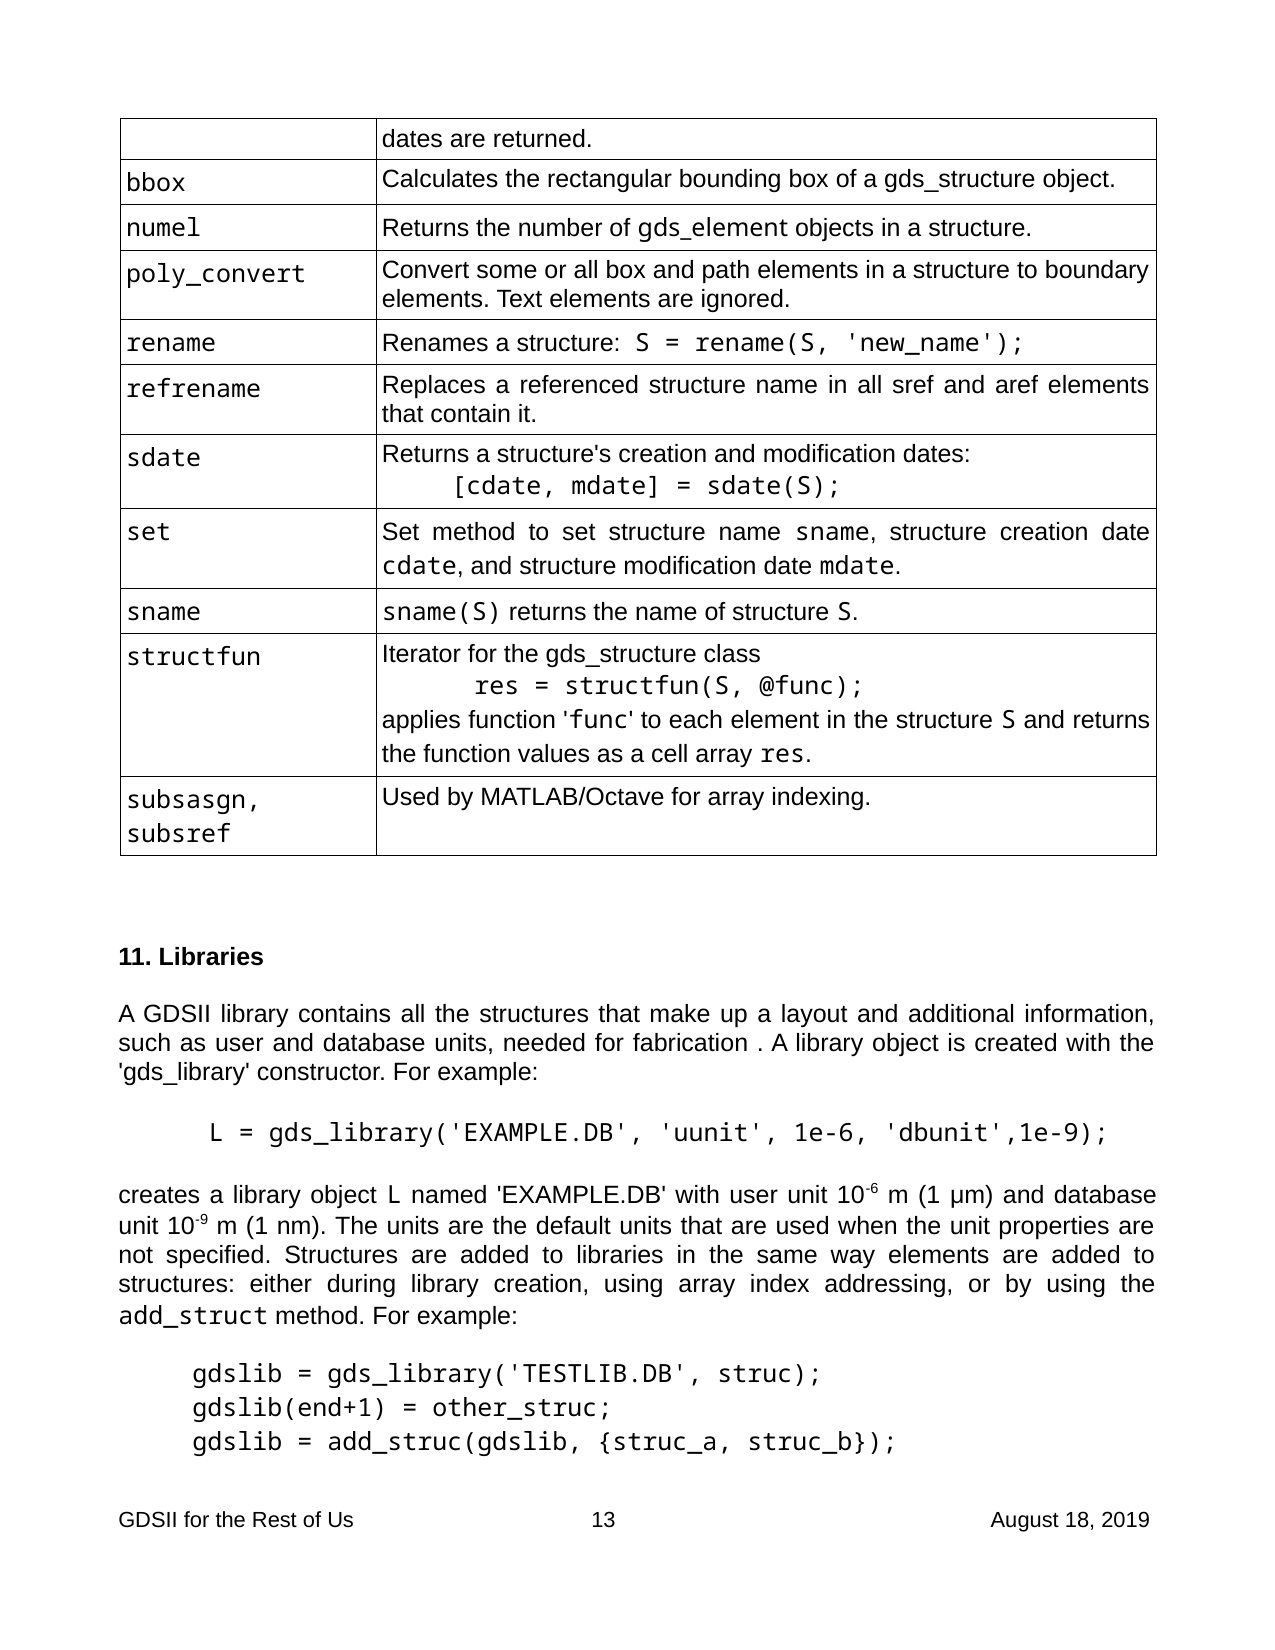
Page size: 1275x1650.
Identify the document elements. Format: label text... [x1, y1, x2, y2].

table_cell Returns a structure's creation and modification dates: [cdate, mdate] = sdate(S); [377, 435, 1156, 508]
table_cell Set method to set structure name sname, structure creation date cdate, and structure modification date mdate. [377, 509, 1156, 587]
table_cell numel [121, 205, 376, 250]
table_cell Convert some or all box and path elements in a structure to boundary elements. Text elements are ignored. [377, 251, 1156, 319]
text L = gds_library('EXAMPLE.DB', 'uunit', 1e-6, 'dbunit',1e-9); [118, 1114, 1157, 1148]
table_cell set [121, 509, 376, 587]
table_cell dates are returned. [377, 119, 1156, 158]
table_cell Returns the number of gds_element objects in a structure. [377, 205, 1156, 250]
table_cell Replaces a referenced structure name in all sref and aref elements that contain it. [377, 365, 1156, 433]
table_cell Used by MATLAB/Octave for array indexing. [377, 777, 1156, 855]
text gdslib = gds_library('TESTLIB.DB', struc); [118, 1355, 1157, 1389]
table_cell sname(S) returns the name of structure S. [377, 589, 1156, 633]
table_cell structfun [121, 634, 376, 776]
table_cell [121, 119, 376, 158]
table_cell rename [121, 320, 376, 364]
table_cell poly_convert [121, 251, 376, 319]
table_cell Calculates the rectangular bounding box of a gds_structure object. [377, 160, 1156, 204]
table_cell subsasgn, subsref [121, 777, 376, 855]
text 11. Libraries [118, 942, 1157, 970]
text gdslib(end+1) = other_struc; [118, 1389, 1157, 1423]
table_cell Renames a structure: S = rename(S, 'new_name'); [377, 320, 1156, 364]
table_cell bbox [121, 160, 376, 204]
text creates a library object L named 'EXAMPLE.DB' with user unit 10-6 m (1 μm) and database unit 10-9 m (1 nm). The units are the default units that are used when the unit properties are not specified. Structures are added to libraries in the same way elements are added to structures: either during library creation, using array index addressing, or by using the add_struct method. For example: [118, 1177, 1157, 1331]
table_cell sdate [121, 435, 376, 508]
table_cell refrename [121, 365, 376, 433]
table_cell Iterator for the gds_structure class res = structfun(S, @func); applies function 'func' to each element in the structure S and returns the function values as a cell array res. [377, 634, 1156, 776]
table_cell sname [121, 589, 376, 633]
text gdslib = add_struc(gdslib, {struc_a, struc_b}); [118, 1423, 1157, 1457]
text A GDSII library contains all the structures that make up a layout and additional information, such as user and database units, needed for fabrication . A library object is created with the 'gds_library' constructor. For example: [118, 999, 1157, 1085]
